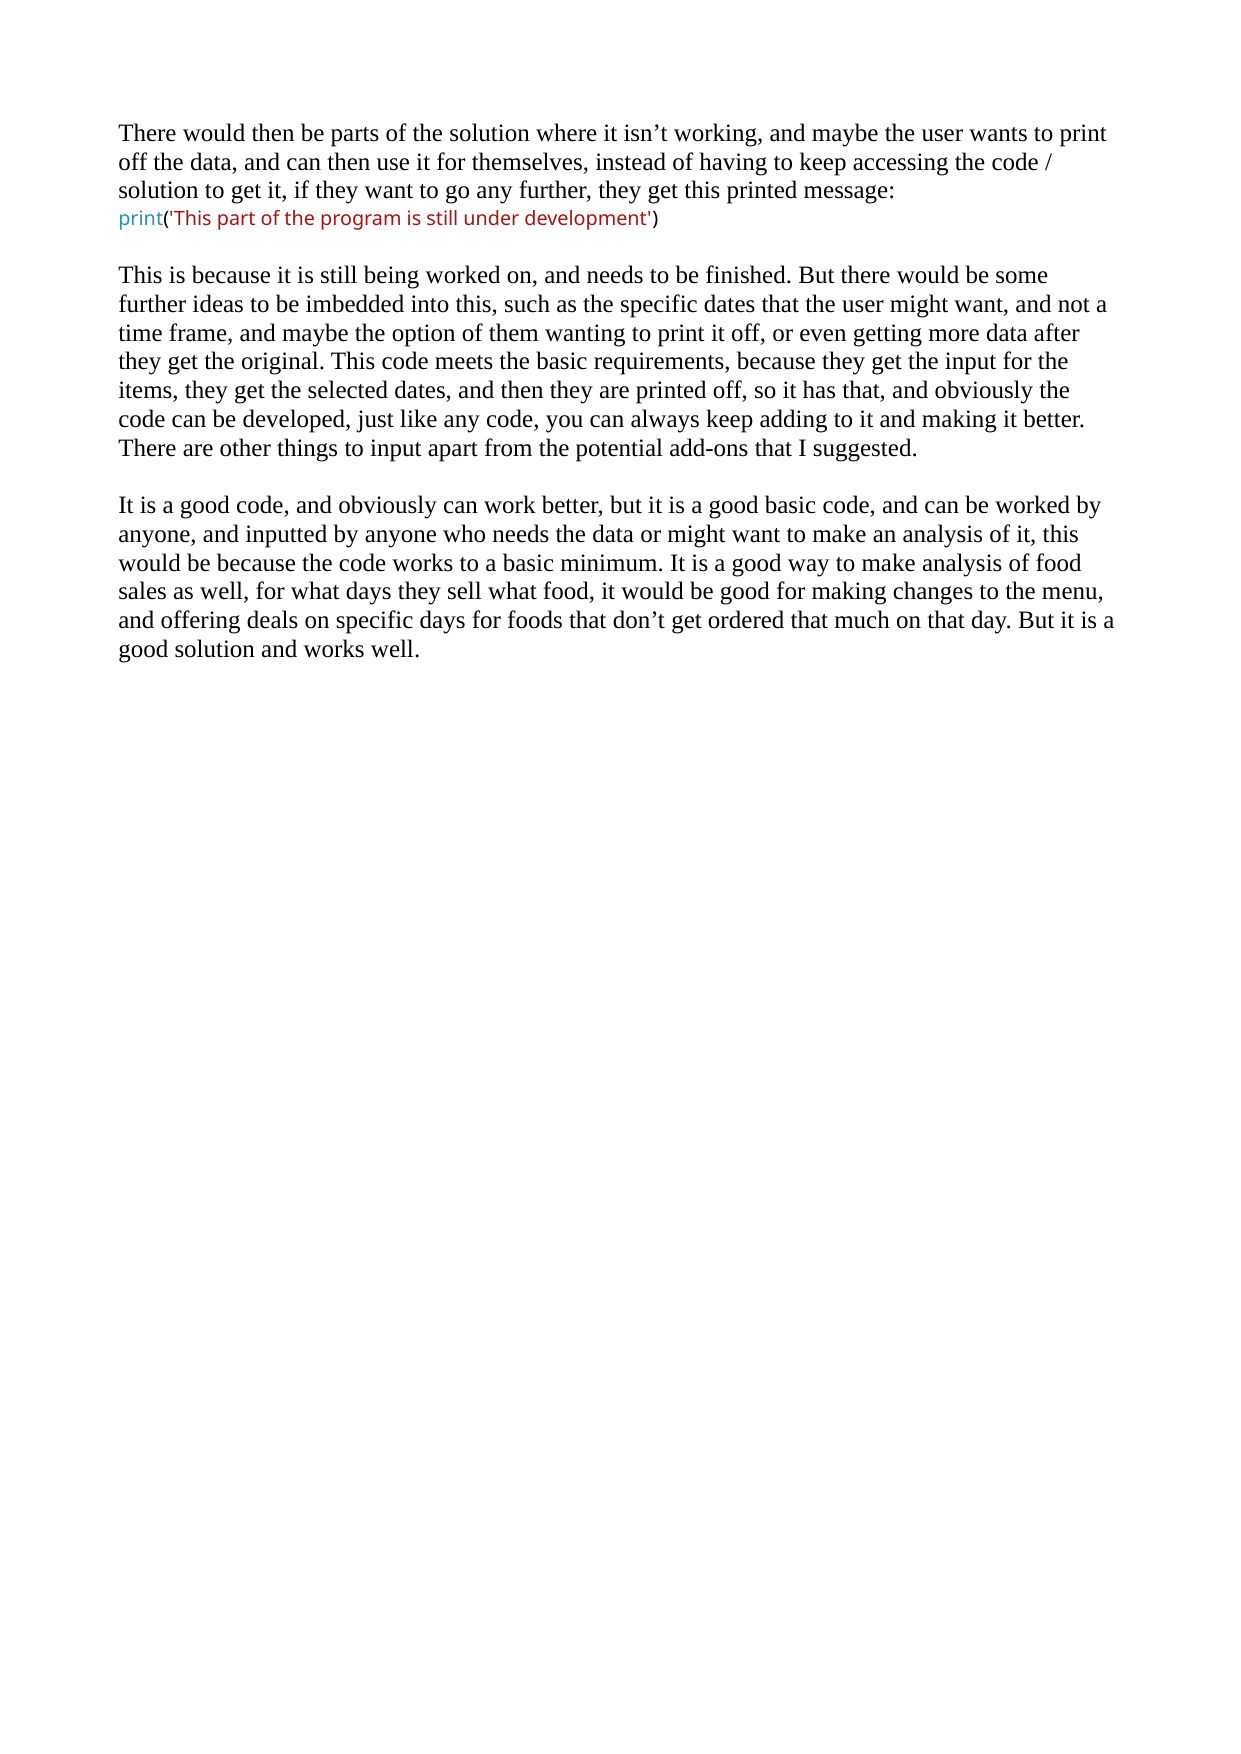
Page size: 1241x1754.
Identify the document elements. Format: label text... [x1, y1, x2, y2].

text It is a good code, and obviously can work better, but it is a good basic code, and can be worked by anyone, and inputted by anyone who needs the data or might want to make an analysis of it, this would be because the code works to a basic minimum. It is a good way to make analysis of food sales as well, for what days they sell what food, it would be good for making changes to the menu, and offering deals on specific days for foods that don’t get ordered that much on that day. But it is a good solution and works well. [118, 490, 1122, 663]
text This is because it is still being worked on, and needs to be finished. But there would be some further ideas to be imbedded into this, such as the specific dates that the user might want, and not a time frame, and maybe the option of them wanting to print it off, or even getting more data after they get the original. This code meets the basic requirements, because they get the input for the items, they get the selected dates, and then they are printed off, so it has that, and obviously the code can be developed, just like any code, you can always keep adding to it and making it better. There are other things to input apart from the potential add-ons that I suggested. [118, 260, 1122, 461]
text There would then be parts of the solution where it isn’t working, and maybe the user wants to print off the data, and can then use it for themselves, instead of having to keep accessing the code / solution to get it, if they want to go any further, they get this printed message: [118, 118, 1122, 204]
text print('This part of the program is still under development') [118, 204, 1122, 231]
